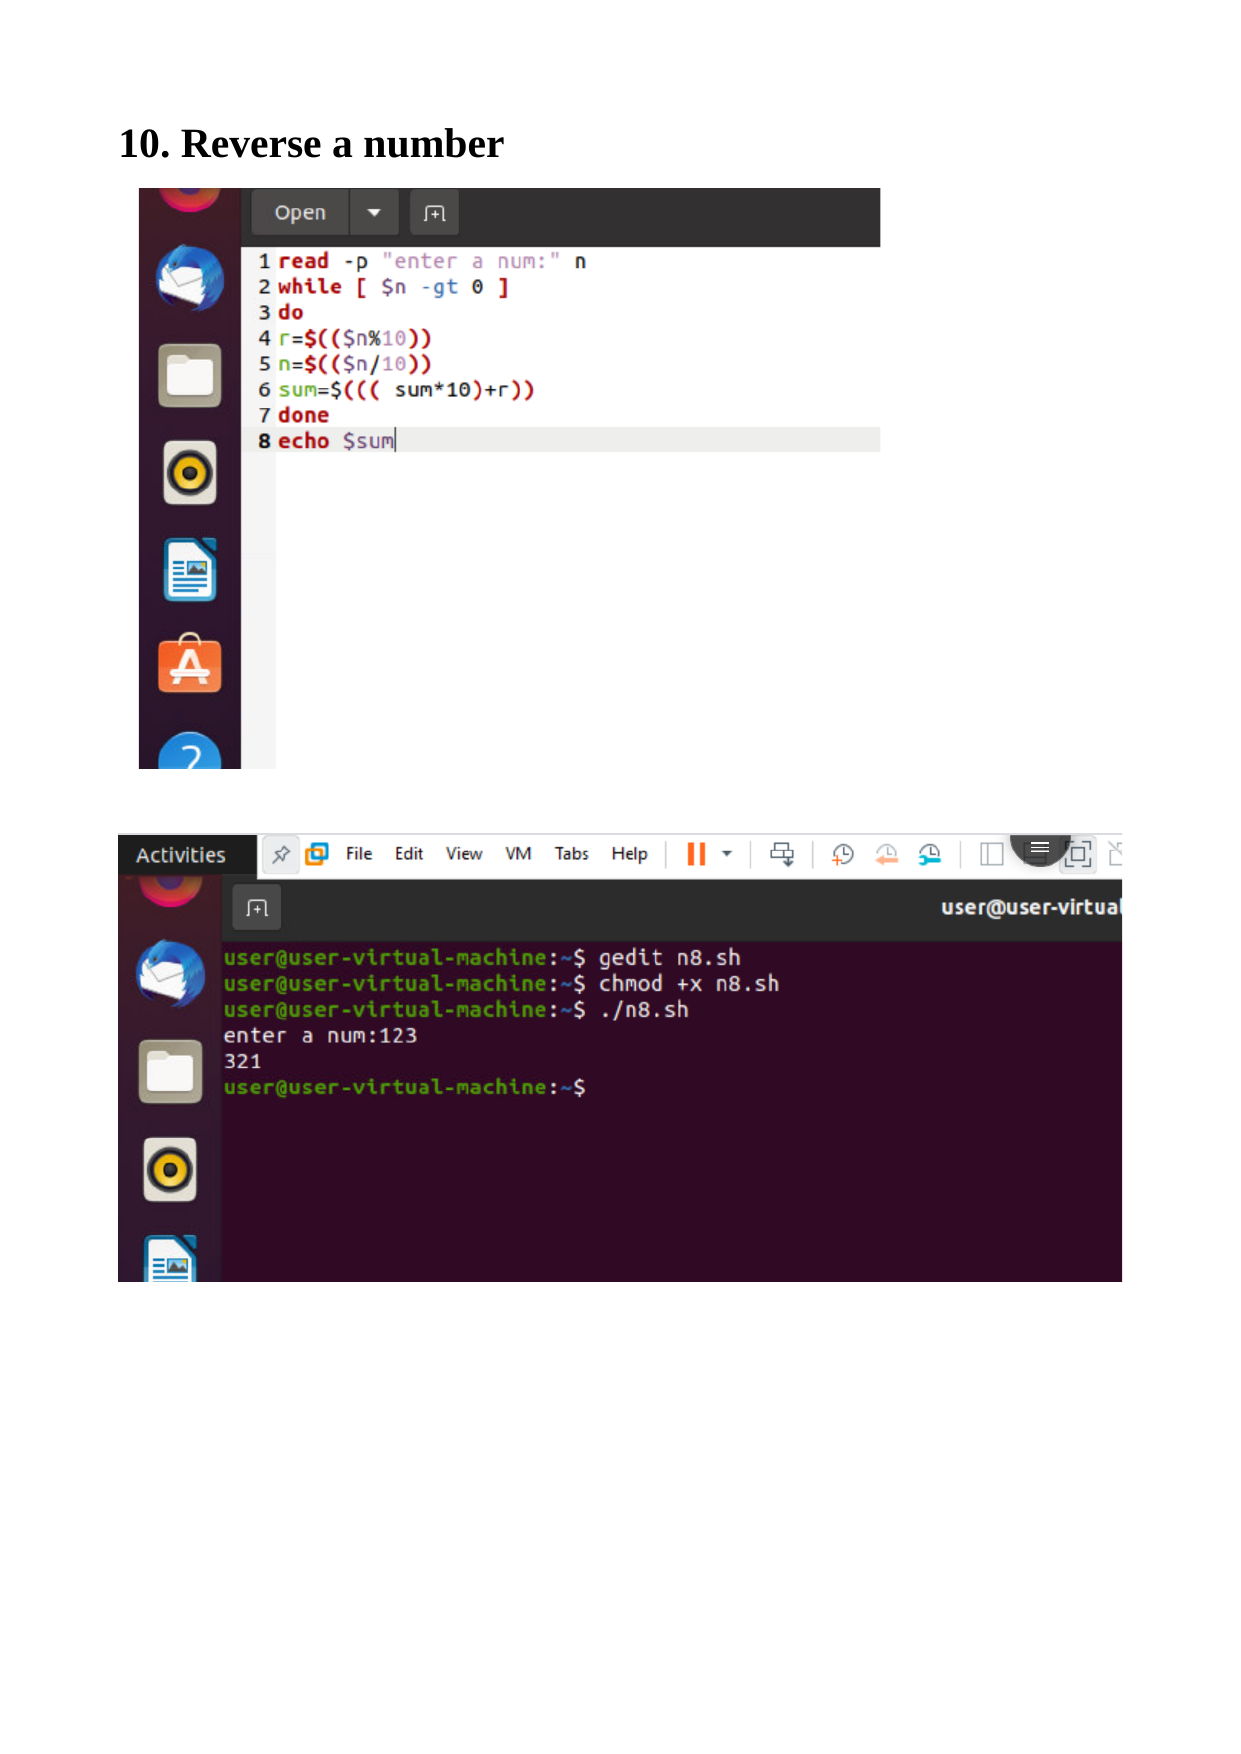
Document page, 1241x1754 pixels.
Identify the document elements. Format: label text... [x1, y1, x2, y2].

picture [118, 827, 1123, 1282]
picture [138, 188, 881, 769]
text 10. Reverse a number [118, 118, 1122, 166]
